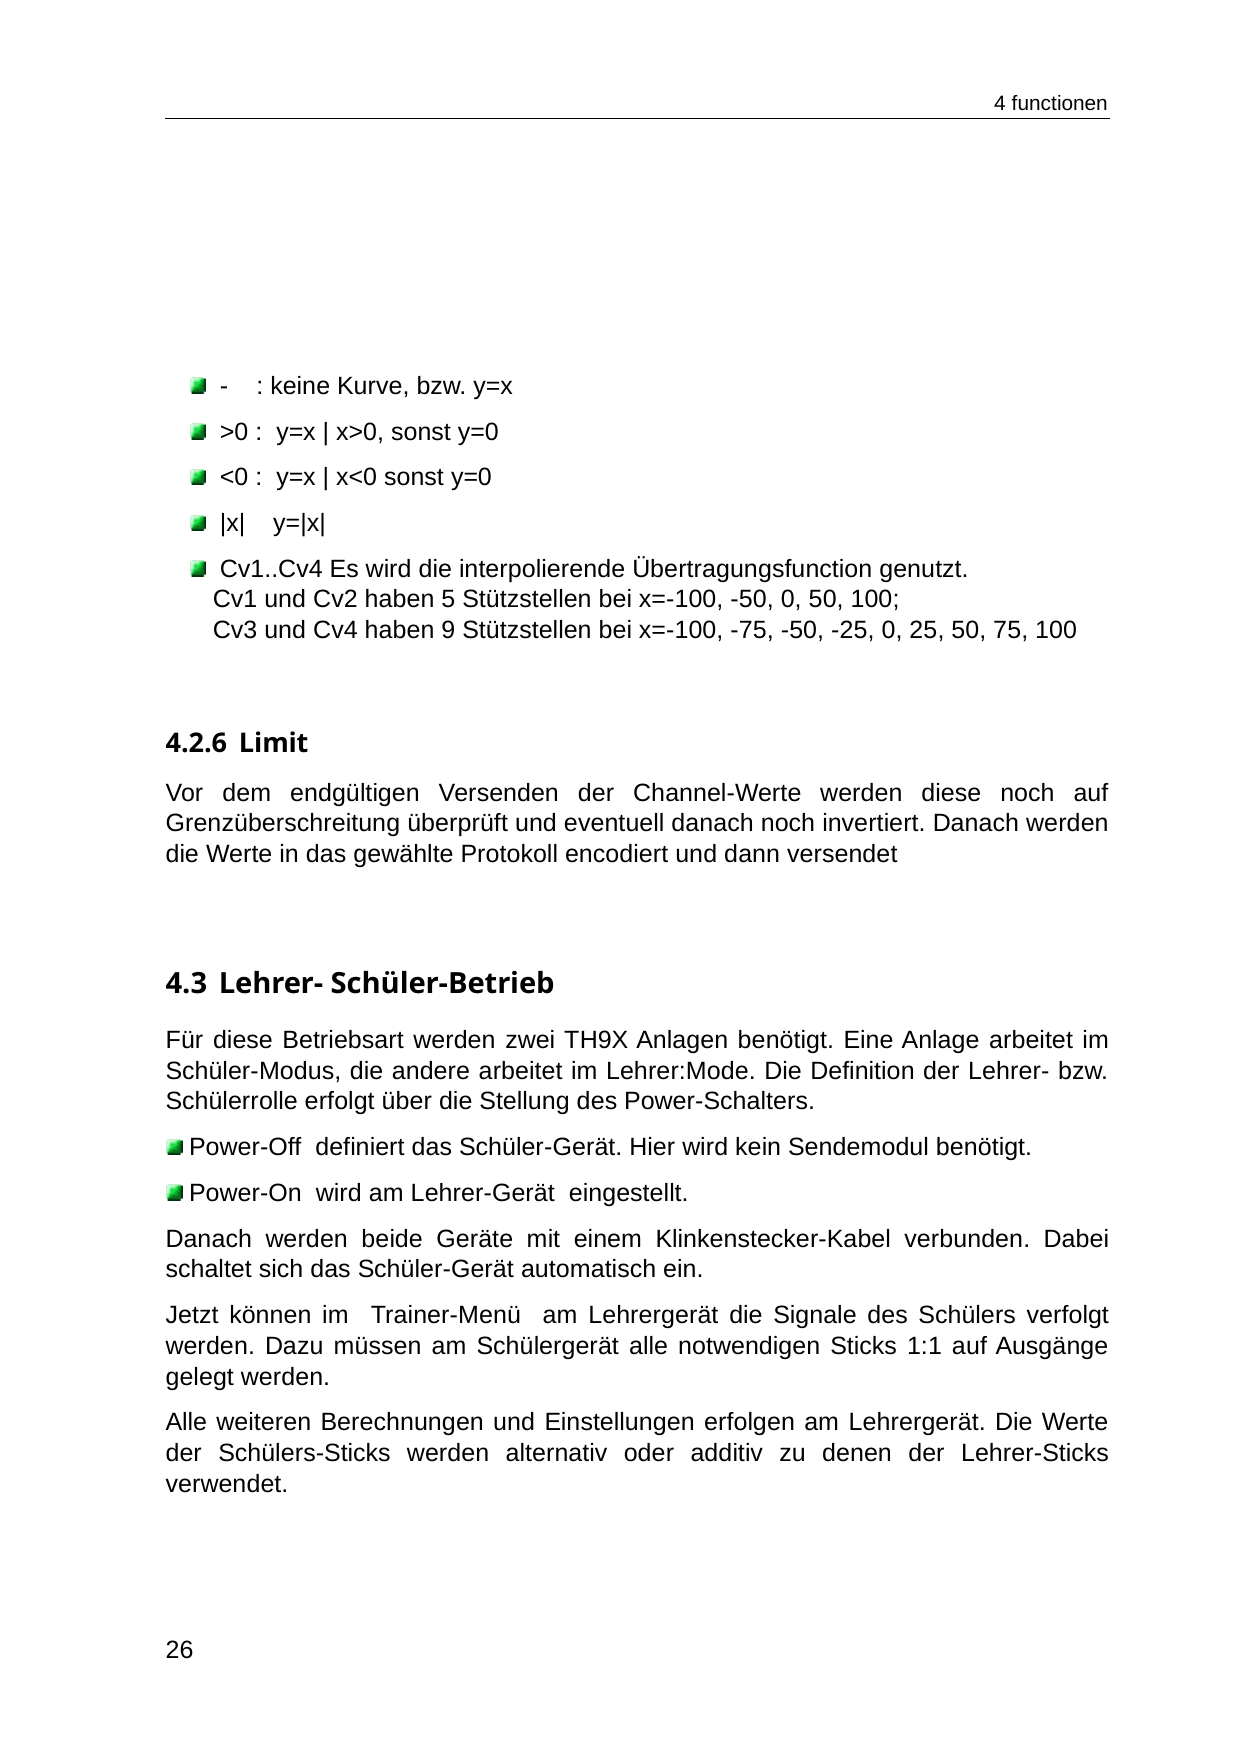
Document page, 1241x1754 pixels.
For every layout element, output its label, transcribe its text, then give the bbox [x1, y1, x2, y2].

list - : keine Kurve, bzw. y=x [189, 147, 1110, 400]
text Jetzt können im Trainer-Menü am Lehrergerät die Signale des Schülers verfolgt werden. Dazu müssen am Schülergerät alle notwendigen Sticks 1:1 auf Ausgänge gelegt werden. [165, 1301, 1110, 1390]
text Vor dem endgültigen Versenden der Channel-Werte werden diese noch auf Grenzüberschreitung überprüft und eventuell danach noch invertiert. Danach werden die Werte in das gewählte Protokoll encodiert und dann versendet [165, 778, 1110, 868]
list Cv1..Cv4 Es wird die interpolierende Übertragungsfunction genutzt. Cv1 und Cv2 haben 5 Stützstellen bei x=-100, -50, 0, 50, 100; Cv3 und Cv4 haben 9 Stützstellen bei x=-100, -75, -50, -25, 0, 25, 50, 75, 100 [189, 554, 1110, 644]
picture [190, 423, 206, 440]
picture [166, 1139, 183, 1155]
list Power-On wird am Lehrer-Gerät eingestellt. [165, 1179, 1110, 1207]
picture [190, 469, 206, 485]
subtitle Lehrer- Schüler-Betrieb [165, 962, 1110, 1002]
text Danach werden beide Geräte mit einem Klinkenstecker-Kabel verbunden. Dabei schaltet sich das Schüler-Gerät automatisch ein. [165, 1224, 1110, 1283]
picture [166, 1184, 183, 1201]
text Für diese Betriebsart werden zwei TH9X Anlagen benötigt. Eine Anlage arbeitet im Schüler-Modus, die andere arbeitet im Lehrer:Mode. Die Definition der Lehrer- bzw. Schülerrolle erfolgt über die Stellung des Power-Schalters. [165, 1026, 1110, 1115]
list >0 : y=x | x>0, sonst y=0 [189, 417, 1110, 445]
picture [190, 560, 206, 577]
picture [190, 515, 206, 531]
list |x| y=|x| [189, 509, 1110, 537]
list Power-Off definiert das Schüler-Gerät. Hier wird kein Sendemodul benötigt. [165, 1133, 1110, 1161]
picture [190, 377, 206, 394]
subtitle Limit [165, 723, 1110, 760]
text Alle weiteren Berechnungen und Einstellungen erfolgen am Lehrergerät. Die Werte der Schülers-Sticks werden alternativ oder additiv zu denen der Lehrer-Sticks verwendet. [165, 1408, 1110, 1498]
list <0 : y=x | x<0 sonst y=0 [189, 463, 1110, 491]
